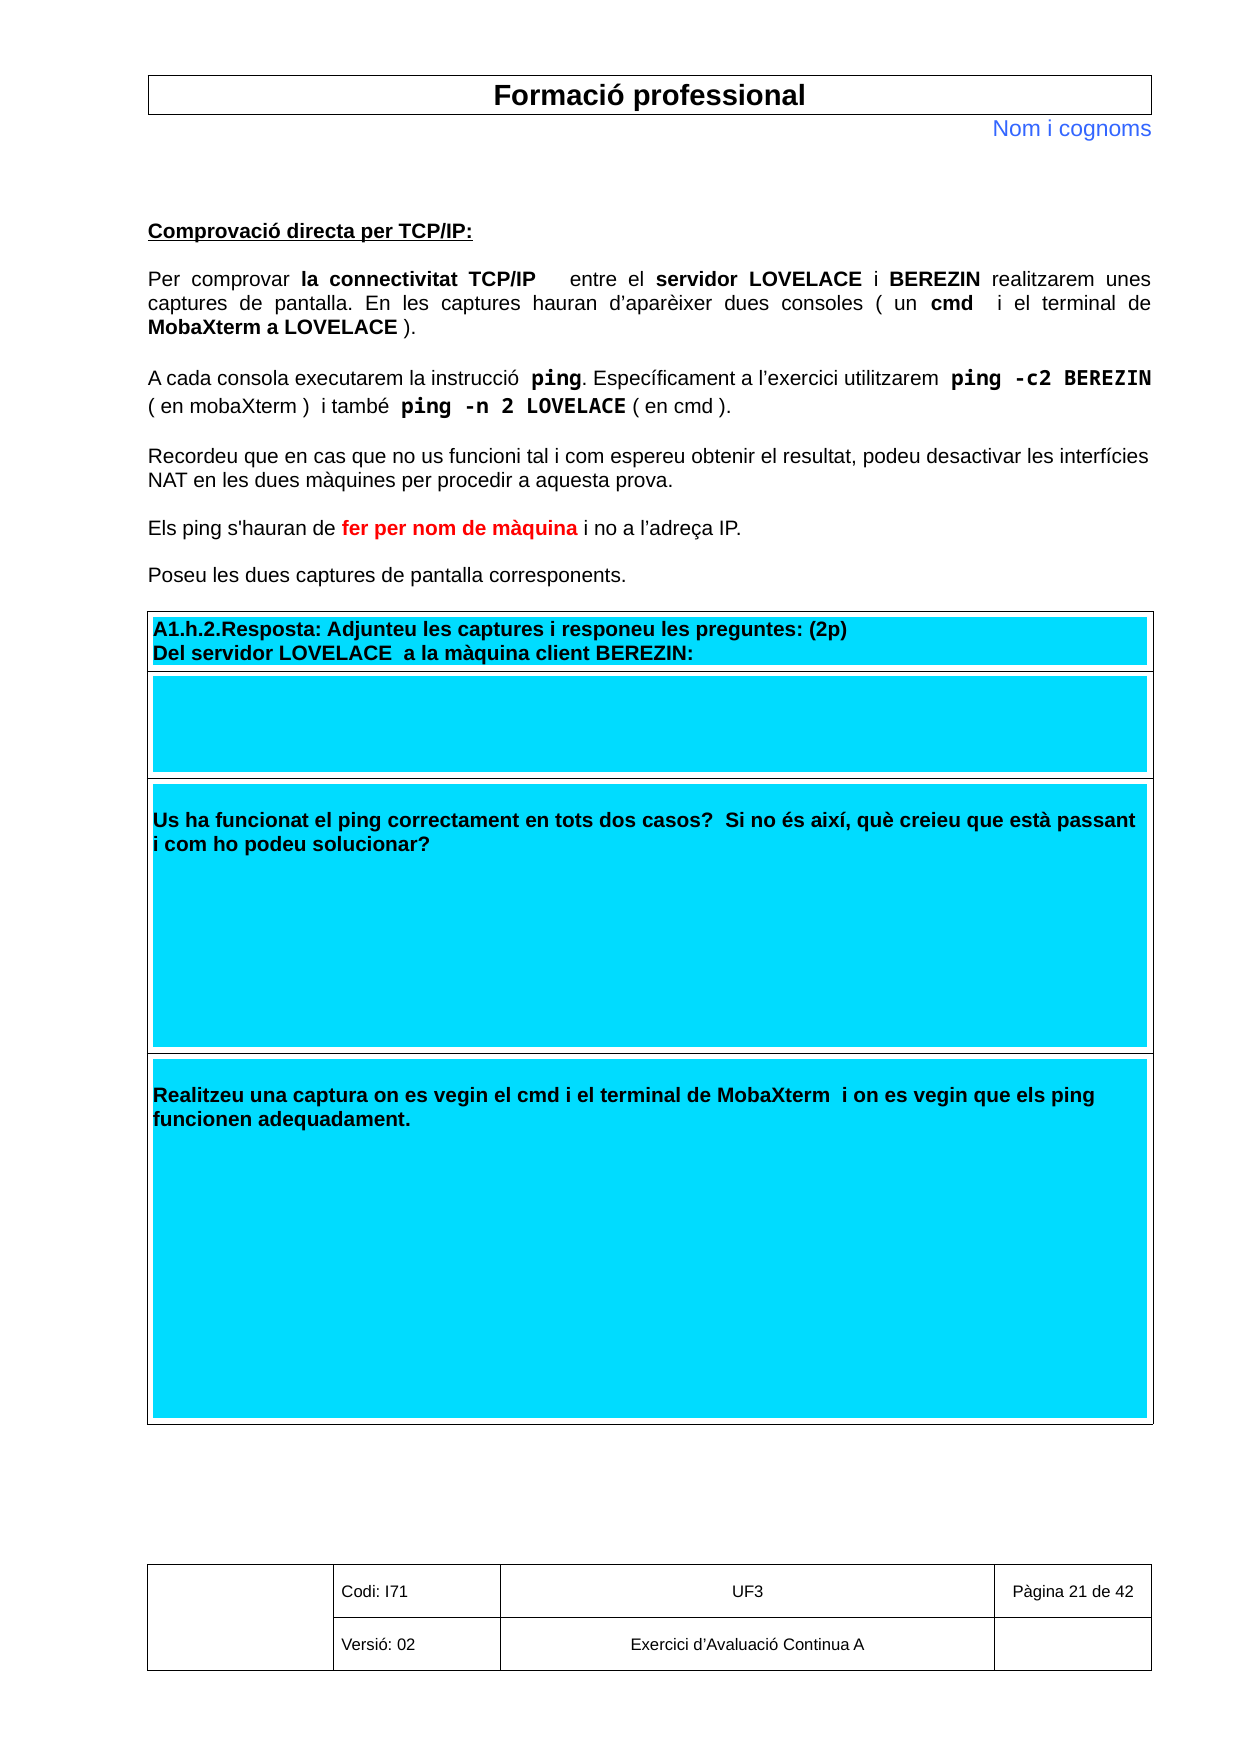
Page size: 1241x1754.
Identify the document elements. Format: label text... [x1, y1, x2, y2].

text Per comprovar la connectivitat TCP/IP entre el servidor LOVELACE i BEREZIN realitzarem unes captures de pantalla. En les captures hauran d’aparèixer dues consoles ( un cmd i el terminal de MobaXterm a LOVELACE ). [148, 267, 1151, 339]
text Comprovació directa per TCP/IP: [148, 219, 1151, 243]
table_cell [148, 672, 1153, 778]
table_cell Us ha funcionat el ping correctament en tots dos casos? Si no és així, què creieu que està passant i com ho podeu solucionar? [148, 779, 1153, 1053]
text A cada consola executarem la instrucció ping. Específicament a l’exercici utilitzarem ping -c2 BEREZIN ( en mobaXterm ) i també ping -n 2 LOVELACE ( en cmd ). [148, 363, 1151, 419]
text Recordeu que en cas que no us funcioni tal i com espereu obtenir el resultat, podeu desactivar les interfícies NAT en les dues màquines per procedir a aquesta prova. [148, 443, 1151, 491]
table_header A1.h.2.Resposta: Adjunteu les captures i responeu les preguntes: (2p) Del servidor LOVELACE a la màquina client BEREZIN: [148, 612, 1153, 671]
text Els ping s'hauran de fer per nom de màquina i no a l’adreça IP. [148, 515, 1151, 539]
text Poseu les dues captures de pantalla corresponents. [148, 563, 1151, 587]
table_cell Realitzeu una captura on es vegin el cmd i el terminal de MobaXterm i on es vegin que els ping funcionen adequadament. [148, 1054, 1153, 1424]
